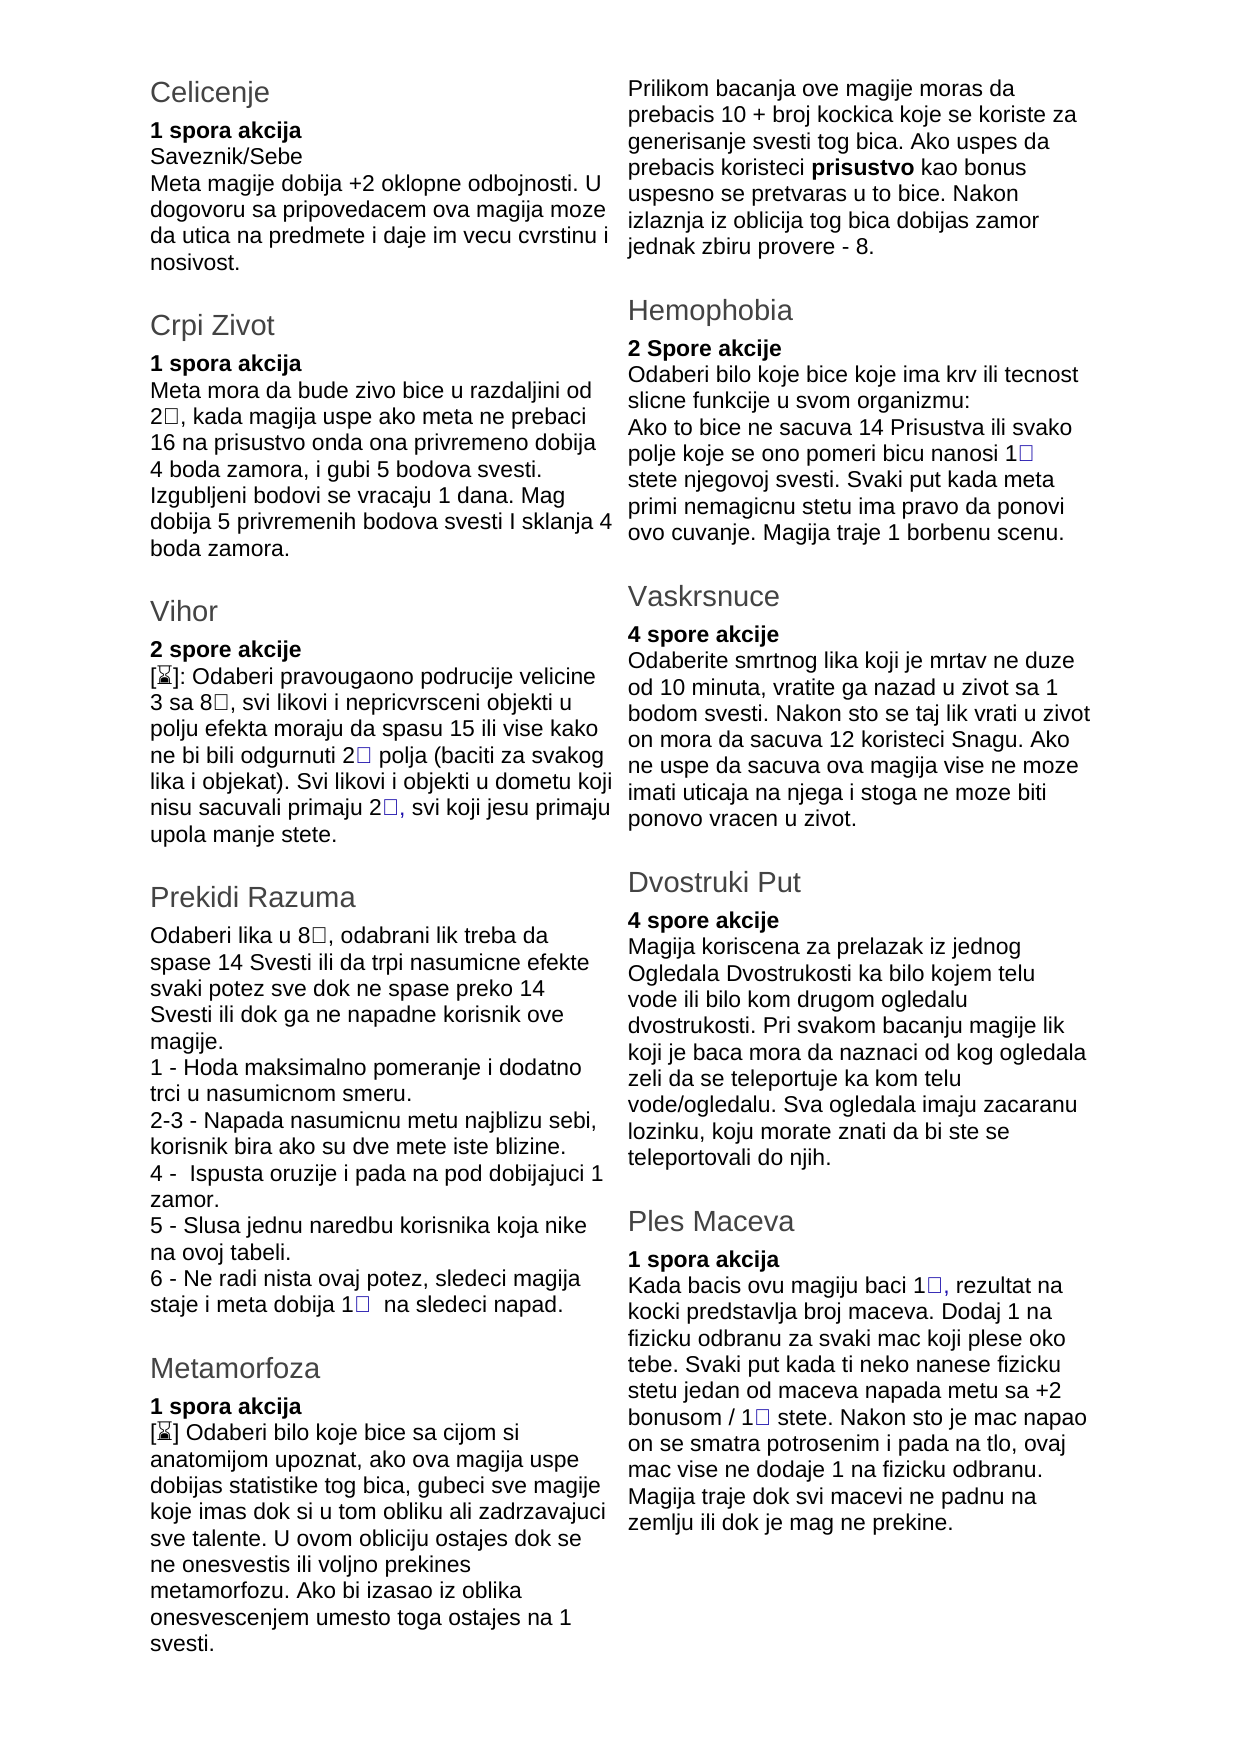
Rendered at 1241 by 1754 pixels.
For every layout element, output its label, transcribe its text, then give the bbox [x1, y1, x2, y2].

subtitle Vihor [150, 594, 613, 628]
text 6 - Ne radi nista ovaj potez, sledeci magija staje i meta dobija 1🎲 na sledeci napad. [150, 1265, 613, 1318]
text Magija koriscena za prelazak iz jednog Ogledala Dvostrukosti ka bilo kojem telu vode ili bilo kom drugom ogledalu dvostrukosti. Pri svakom bacanju magije lik koji je baca mora da naznaci od kog ogledala zeli da se teleportuje ka kom telu vode/ogledalu. Sva ogledala imaju zacaranu lozinku, koju morate znati da bi ste se teleportovali do njih. [628, 933, 1091, 1170]
text 2 spore akcije [150, 636, 613, 663]
text Odaberi lika u 8💥, odabrani lik treba da spase 14 Svesti ili da trpi nasumicne efekte svaki potez sve dok ne spase preko 14 Svesti ili dok ga ne napadne korisnik ove magije. [150, 922, 613, 1054]
text 1 spora akcija [628, 1246, 1091, 1272]
subtitle Ples Maceva [628, 1204, 1091, 1237]
subtitle Celicenje [150, 75, 613, 108]
text Ako to bice ne sacuva 14 Prisustva ili svako polje koje se ono pomeri bicu nanosi 1🎲 stete njegovoj svesti. Svaki put kada meta primi nemagicnu stetu ima pravo da ponovi ovo cuvanje. Magija traje 1 borbenu scenu. [628, 414, 1091, 546]
text 1 - Hoda maksimalno pomeranje i dodatno trci u nasumicnom smeru. [150, 1054, 613, 1107]
text [⌛️] Odaberi bilo koje bice sa cijom si anatomijom upoznat, ako ova magija uspe dobijas statistike tog bica, gubeci sve magije koje imas dok si u tom obliku ali zadrzavajuci sve talente. U ovom obliciju ostajes dok se ne onesvestis ili voljno prekines metamorfozu. Ako bi izasao iz oblika onesvescenjem umesto toga ostajes na 1 svesti. [150, 1419, 613, 1656]
text 1 spora akcija [150, 1393, 613, 1419]
text Meta mora da bude zivo bice u razdaljini od 2💥, kada magija uspe ako meta ne prebaci 16 na prisustvo onda ona privremeno dobija 4 boda zamora, i gubi 5 bodova svesti. Izgubljeni bodovi se vracaju 1 dana. Mag dobija 5 privremenih bodova svesti I sklanja 4 boda zamora. [150, 377, 613, 561]
text 2 Spore akcije [628, 335, 1091, 361]
text Meta magije dobija +2 oklopne odbojnosti. U dogovoru sa pripovedacem ova magija moze da utica na predmete i daje im vecu cvrstinu i nosivost. [150, 169, 613, 275]
text [⌛️]: Odaberi pravougaono podrucije velicine 3 sa 8💥, svi likovi i nepricvrsceni objekti u polju efekta moraju da spasu 15 ili vise kako ne bi bili odgurnuti 2🎲 polja (baciti za svakog lika i objekat). Svi likovi i objekti u dometu koji nisu sacuvali primaju 2🎲, svi koji jesu primaju upola manje stete. [150, 663, 613, 847]
text Odaberite smrtnog lika koji je mrtav ne duze od 10 minuta, vratite ga nazad u zivot sa 1 bodom svesti. Nakon sto se taj lik vrati u zivot on mora da sacuva 12 koristeci Snagu. Ako ne uspe da sacuva ova magija vise ne moze imati uticaja na njega i stoga ne moze biti ponovo vracen u zivot. [628, 647, 1091, 832]
text Odaberi bilo koje bice koje ima krv ili tecnost slicne funkcije u svom organizmu: [628, 361, 1091, 414]
text Saveznik/Sebe [150, 143, 613, 169]
text 4 - Ispusta oruzije i pada na pod dobijajuci 1 zamor. [150, 1159, 613, 1212]
subtitle Vaskrsnuce [628, 579, 1091, 612]
subtitle Hemophobia [628, 293, 1091, 326]
text 2-3 - Napada nasumicnu metu najblizu sebi, korisnik bira ako su dve mete iste blizine. [150, 1107, 613, 1159]
subtitle Prekidi Razuma [150, 880, 613, 914]
subtitle Crpi Zivot [150, 308, 613, 342]
subtitle Dvostruki Put [628, 865, 1091, 898]
text 5 - Slusa jednu naredbu korisnika koja nike na ovoj tabeli. [150, 1212, 613, 1265]
text 1 spora akcija [150, 350, 613, 377]
text Kada bacis ovu magiju baci 1🎲, rezultat na kocki predstavlja broj maceva. Dodaj 1 na fizicku odbranu za svaki mac koji plese oko tebe. Svaki put kada ti neko nanese fizicku stetu jedan od maceva napada metu sa +2 bonusom / 1🎲 stete. Nakon sto je mac napao on se smatra potrosenim i pada na tlo, ovaj mac vise ne dodaje 1 na fizicku odbranu. Magija traje dok svi macevi ne padnu na zemlju ili dok je mag ne prekine. [628, 1272, 1091, 1535]
text 4 spore akcije [628, 907, 1091, 933]
text 4 spore akcije [628, 621, 1091, 647]
text Prilikom bacanja ove magije moras da prebacis 10 + broj kockica koje se koriste za generisanje svesti tog bica. Ako uspes da prebacis koristeci prisustvo kao bonus uspesno se pretvaras u to bice. Nakon izlaznja iz oblicija tog bica dobijas zamor jednak zbiru provere - 8. [628, 75, 1091, 259]
subtitle Metamorfoza [150, 1351, 613, 1384]
text 1 spora akcija [150, 117, 613, 143]
